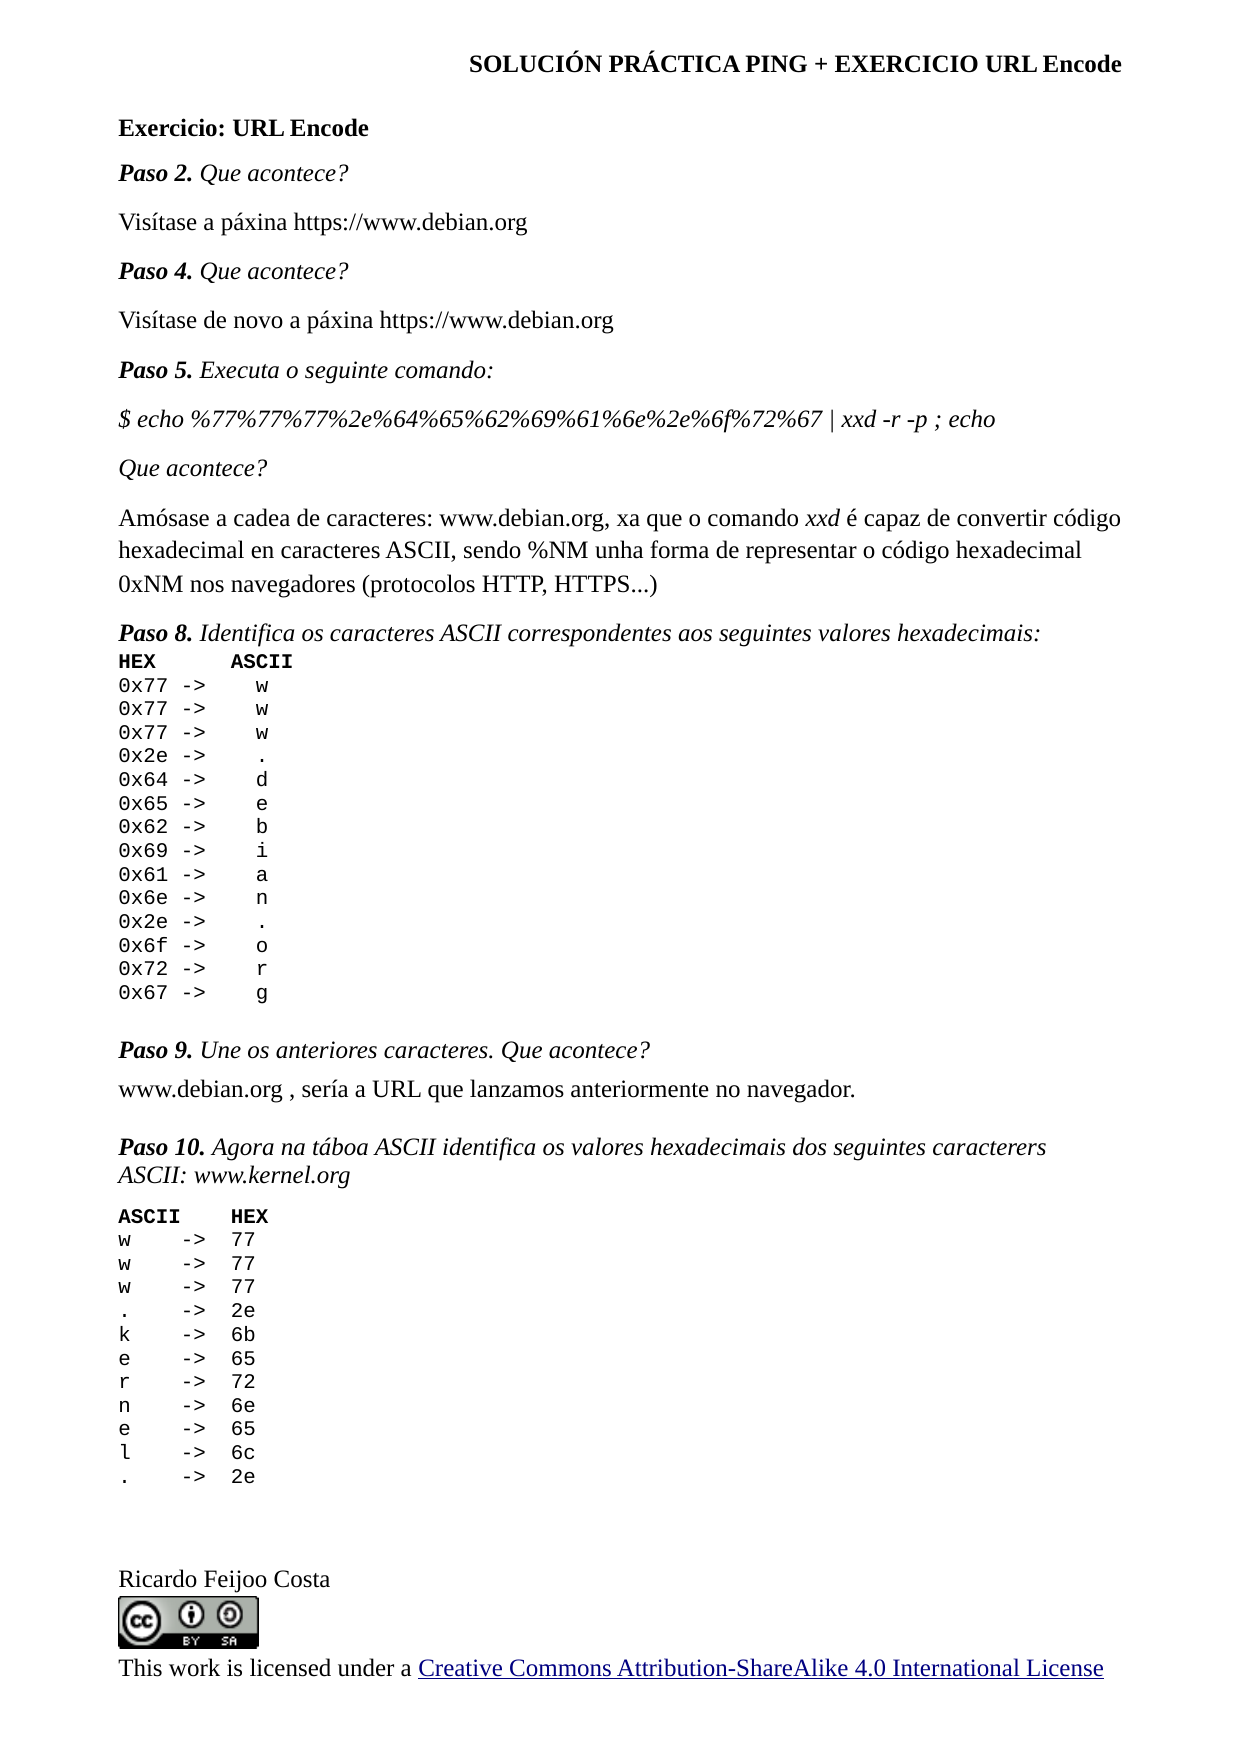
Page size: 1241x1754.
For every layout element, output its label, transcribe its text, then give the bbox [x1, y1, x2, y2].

text Paso 5. Executa o seguinte comando: [118, 355, 1122, 383]
text l -> 6c [118, 1442, 1122, 1466]
text w -> 77 [118, 1253, 1122, 1277]
text k -> 6b [118, 1324, 1122, 1347]
text Exercicio: URL Encode [118, 113, 1122, 141]
text Visítase a páxina https://www.debian.org [118, 207, 1122, 236]
text HEX ASCII [118, 651, 1122, 674]
text Paso 9. Une os anteriores caracteres. Que acontece? [118, 1035, 1122, 1064]
text n -> 6e [118, 1395, 1122, 1418]
text 0x61 -> a [118, 864, 1122, 887]
text 0x65 -> e [118, 793, 1122, 816]
text Paso 10. Agora na táboa ASCII identifica os valores hexadecimais dos seguintes caracterers ASCII: www.kernel.org [118, 1132, 1122, 1189]
text www.debian.org , sería a URL que lanzamos anteriormente no navegador. [118, 1074, 1122, 1102]
text Paso 4. Que acontece? [118, 256, 1122, 285]
text ASCII HEX [118, 1206, 1122, 1229]
text Que acontece? [118, 453, 1122, 482]
text 0x77 -> w [118, 722, 1122, 746]
text 0x77 -> w [118, 698, 1122, 722]
text w -> 77 [118, 1277, 1122, 1300]
picture [118, 1596, 259, 1649]
text r -> 72 [118, 1371, 1122, 1395]
text Amósase a cadea de caracteres: www.debian.org, xa que o comando xxd é capaz de convertir código hexadecimal en caracteres ASCII, sendo %NM unha forma de representar o código hexadecimal 0xNM nos navegadores (protocolos HTTP, HTTPS...) [118, 503, 1122, 597]
text 0x2e -> . [118, 746, 1122, 769]
text 0x6e -> n [118, 887, 1122, 911]
text 0x67 -> g [118, 982, 1122, 1006]
text 0x77 -> w [118, 674, 1122, 698]
text 0x69 -> i [118, 840, 1122, 864]
text 0x62 -> b [118, 816, 1122, 840]
text . -> 2e [118, 1300, 1122, 1324]
text w -> 77 [118, 1229, 1122, 1253]
text e -> 65 [118, 1347, 1122, 1371]
text Paso 8. Identifica os caracteres ASCII correspondentes aos seguintes valores hexadecimais: [118, 618, 1122, 647]
text . -> 2e [118, 1466, 1122, 1489]
text 0x6f -> o [118, 935, 1122, 958]
text e -> 65 [118, 1418, 1122, 1442]
text Paso 2. Que acontece? [118, 158, 1122, 186]
text 0x64 -> d [118, 769, 1122, 793]
text 0x2e -> . [118, 911, 1122, 935]
text $ echo %77%77%77%2e%64%65%62%69%61%6e%2e%6f%72%67 | xxd -r -p ; echo [118, 404, 1122, 433]
text 0x72 -> r [118, 958, 1122, 982]
text Visítase de novo a páxina https://www.debian.org [118, 306, 1122, 334]
